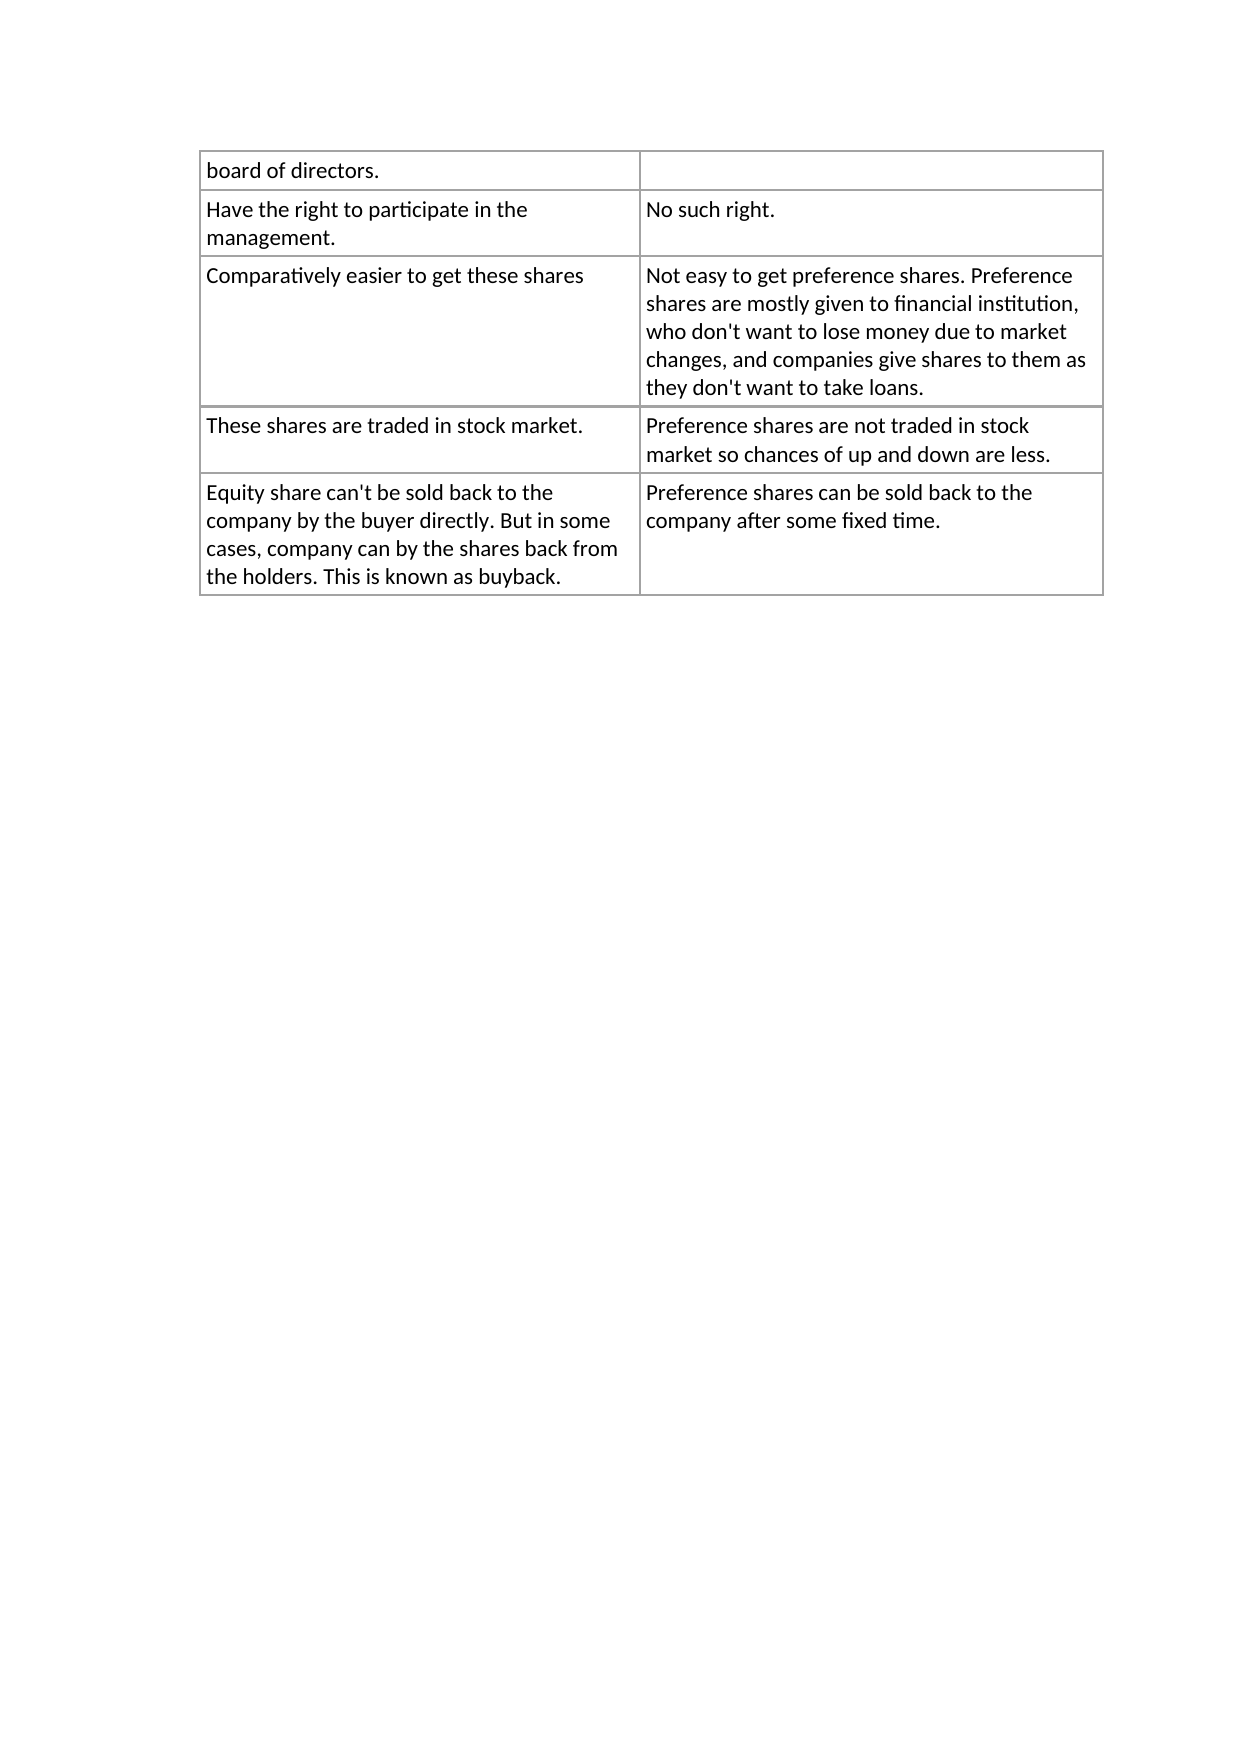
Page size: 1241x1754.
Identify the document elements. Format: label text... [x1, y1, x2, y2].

table_cell These shares are traded in stock market. [201, 408, 639, 472]
table_cell Have the right to participate in the management. [201, 191, 639, 255]
table_cell No such right. [641, 191, 1102, 255]
table_cell board of directors. [201, 152, 639, 188]
table_cell Equity share can't be sold back to the company by the buyer directly. But in some cases, company can by the shares back from the holders. This is known as buyback. [201, 474, 639, 594]
table_cell [641, 152, 1102, 188]
table_cell Preference shares are not traded in stock market so chances of up and down are less. [641, 408, 1102, 472]
table_cell Preference shares can be sold back to the company after some fixed time. [641, 474, 1102, 594]
table_cell Not easy to get preference shares. Preference shares are mostly given to financial institution, who don't want to lose money due to market changes, and companies give shares to them as they don't want to take loans. [641, 257, 1102, 405]
table_cell Comparatively easier to get these shares [201, 257, 639, 405]
